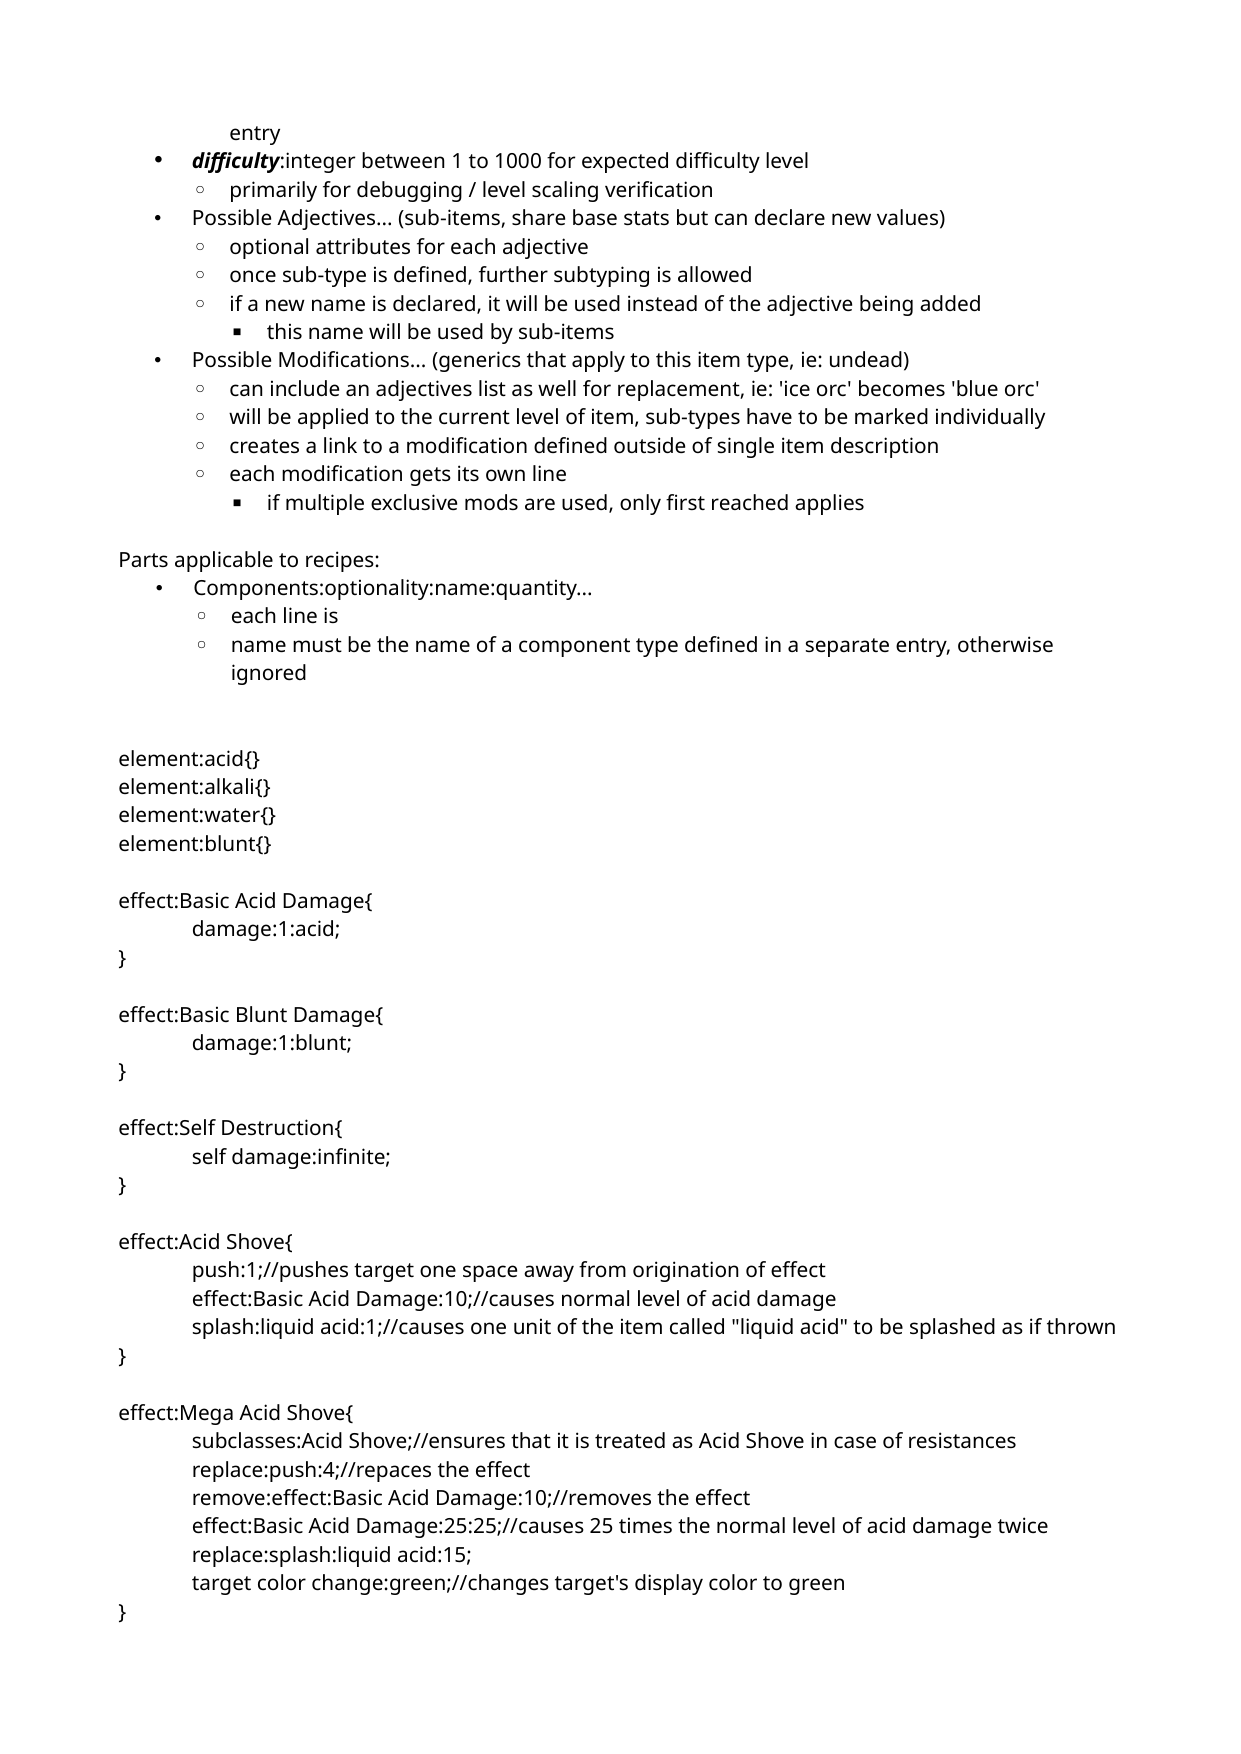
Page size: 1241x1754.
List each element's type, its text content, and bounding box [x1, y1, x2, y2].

text damage:1:blunt; [118, 1028, 1122, 1057]
list each line is [193, 602, 1122, 630]
list can include an adjectives list as well for replacement, ie: 'ice orc' becomes 'blue orc' [192, 374, 1122, 402]
text } [118, 1170, 1122, 1199]
text push:1;//pushes target one space away from origination of effect [118, 1256, 1122, 1284]
text } [118, 1057, 1122, 1085]
text effect:Basic Acid Damage:25:25;//causes 25 times the normal level of acid damage twice [118, 1512, 1122, 1540]
list name must be the name of a component type defined in a separate entry, otherwise ignored [193, 630, 1122, 687]
text damage:1:acid; [118, 914, 1122, 943]
list creates a link to a modification defined outside of single item description [192, 431, 1122, 459]
list if a new name is declared, it will be used instead of the adjective being added [192, 289, 1122, 317]
text effect:Acid Shove{ [118, 1227, 1122, 1256]
list once sub-type is defined, further subtyping is allowed [192, 260, 1122, 289]
text replace:splash:liquid acid:15; [118, 1540, 1122, 1568]
text self damage:infinite; [118, 1142, 1122, 1170]
text effect:Basic Blunt Damage{ [118, 1000, 1122, 1028]
text effect:Mega Acid Shove{ [118, 1398, 1122, 1426]
text element:alkali{} [118, 772, 1122, 801]
list entry [192, 118, 1122, 147]
text Parts applicable to recipes: [118, 545, 1122, 573]
text effect:Basic Acid Damage:10;//causes normal level of acid damage [118, 1284, 1122, 1312]
list this name will be used by sub-items [229, 317, 1122, 346]
text element:blunt{} [118, 829, 1122, 857]
text splash:liquid acid:1;//causes one unit of the item called "liquid acid" to be splashed as if thrown [118, 1312, 1122, 1341]
text } [118, 943, 1122, 971]
text element:acid{} [118, 744, 1122, 772]
text element:water{} [118, 801, 1122, 829]
text subclasses:Acid Shove;//ensures that it is treated as Acid Shove in case of resistances [118, 1426, 1122, 1455]
text target color change:green;//changes target's display color to green [118, 1568, 1122, 1597]
text replace:push:4;//repaces the effect [118, 1455, 1122, 1483]
list each modification gets its own line [192, 459, 1122, 488]
list optional attributes for each adjective [192, 232, 1122, 260]
text } [118, 1341, 1122, 1369]
text effect:Self Destruction{ [118, 1113, 1122, 1142]
list Components:optionality:name:quantity... [156, 573, 1122, 602]
text remove:effect:Basic Acid Damage:10;//removes the effect [118, 1483, 1122, 1512]
list will be applied to the current level of item, sub-types have to be marked individually [192, 402, 1122, 431]
list difficulty:integer between 1 to 1000 for expected difficulty level [154, 147, 1122, 175]
list Possible Modifications... (generics that apply to this item type, ie: undead) [154, 346, 1122, 374]
text } [118, 1597, 1122, 1625]
list if multiple exclusive mods are used, only first reached applies [229, 488, 1122, 516]
text effect:Basic Acid Damage{ [118, 886, 1122, 914]
list primarily for debugging / level scaling verification [192, 175, 1122, 203]
list Possible Adjectives... (sub-items, share base stats but can declare new values) [154, 203, 1122, 232]
